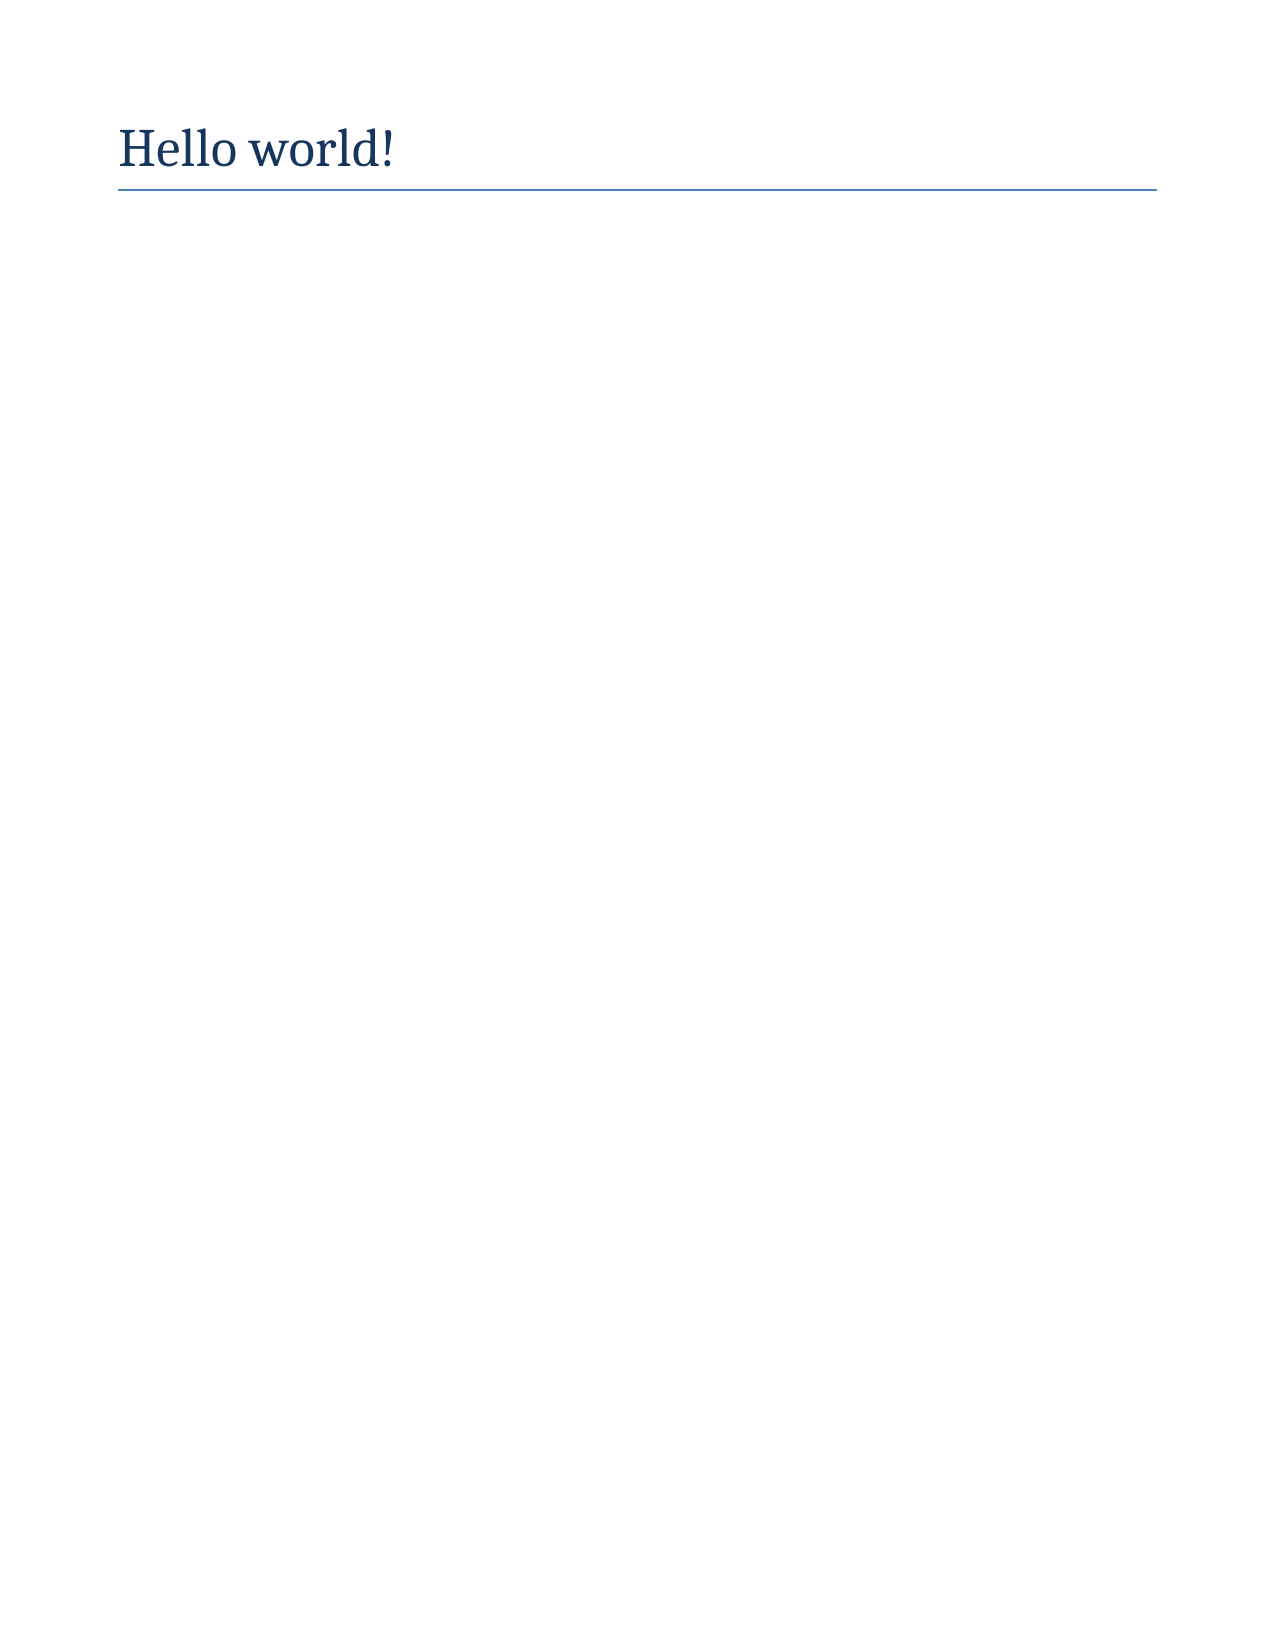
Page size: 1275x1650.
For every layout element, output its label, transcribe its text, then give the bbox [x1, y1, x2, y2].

text Hello world! [118, 118, 1157, 189]
